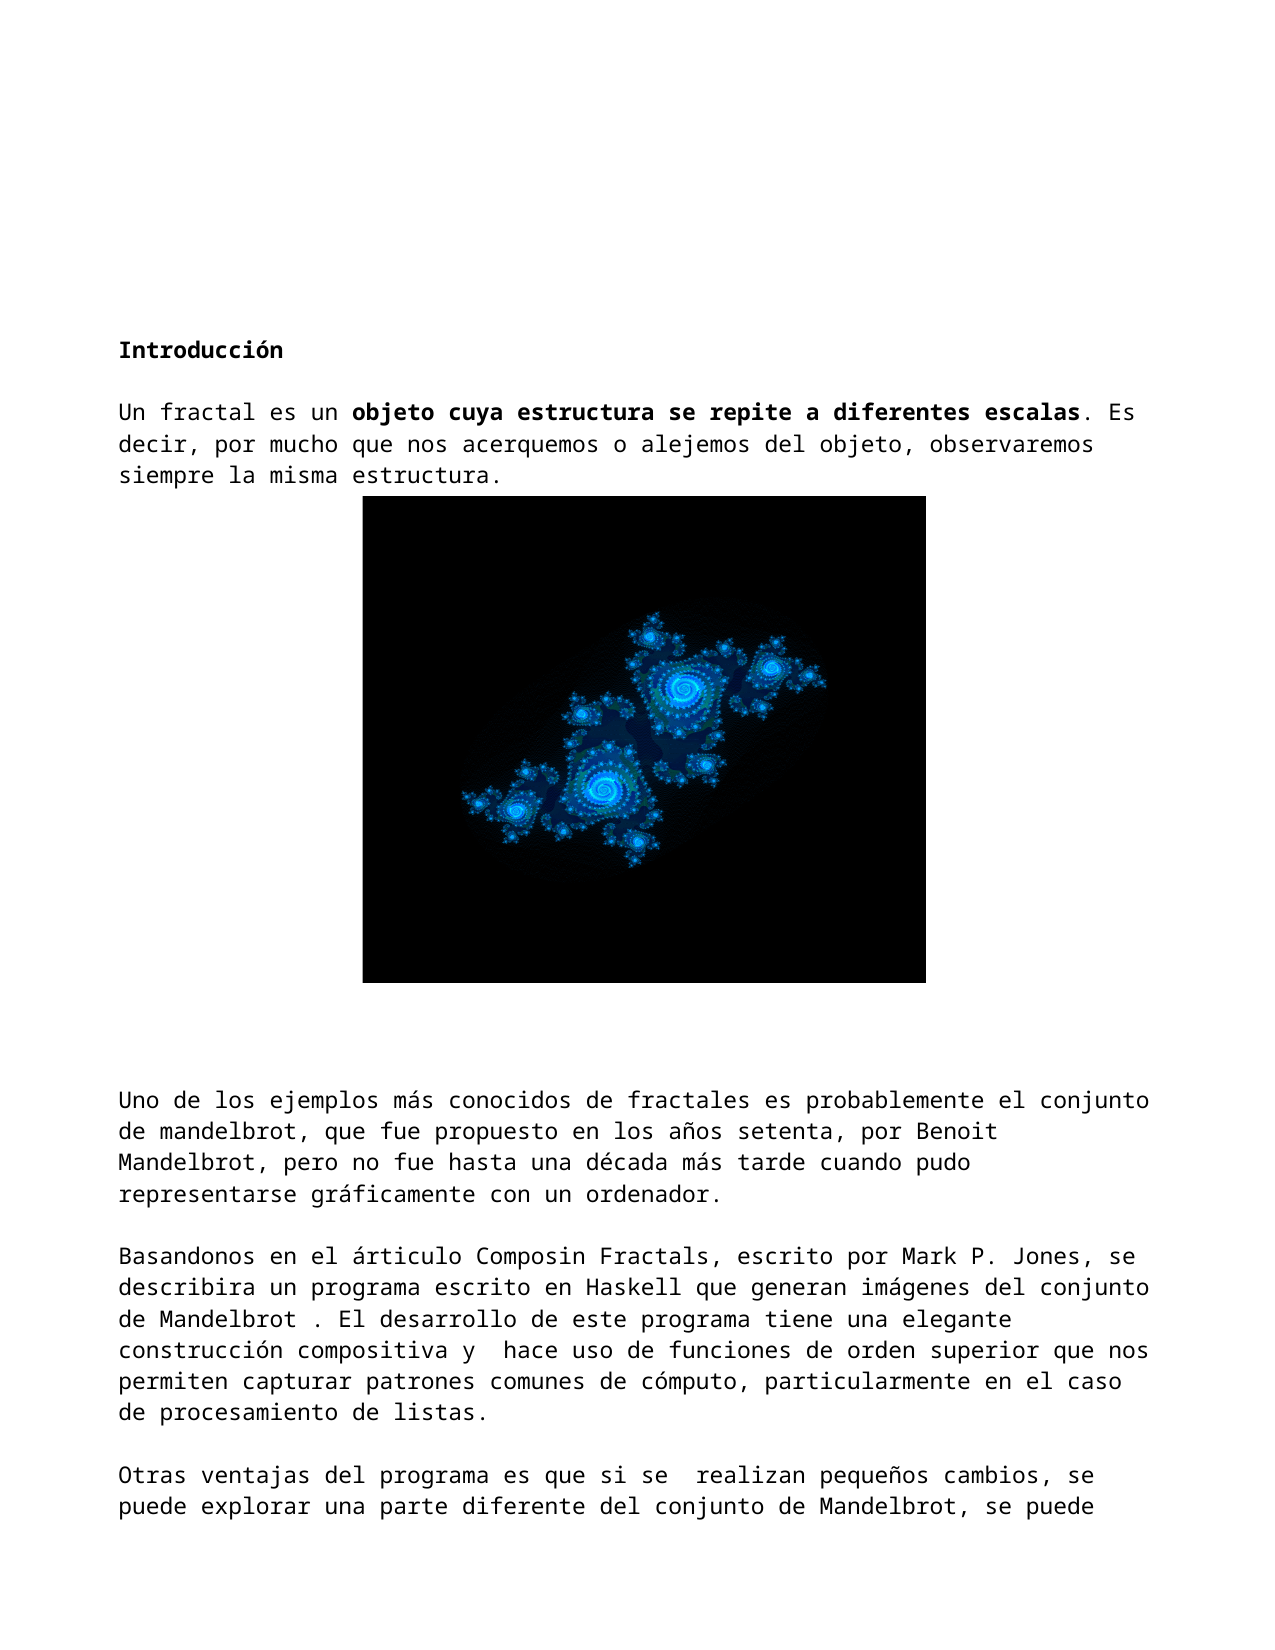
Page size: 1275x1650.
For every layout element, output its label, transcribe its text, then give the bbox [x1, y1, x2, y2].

text Otras ventajas del programa es que si se realizan pequeños cambios, se puede explorar una parte diferente del conjunto de Mandelbrot, se puede [118, 1459, 1157, 1521]
text Introducción [118, 334, 1157, 365]
text Uno de los ejemplos más conocidos de fractales es probablemente el conjunto de mandelbrot, que fue propuesto en los años setenta, por Benoit Mandelbrot, pero no fue hasta una década más tarde cuando pudo representarse gráficamente con un ordenador. [118, 1084, 1157, 1209]
text Basandonos en el árticulo Composin Fractals, escrito por Mark P. Jones, se describira un programa escrito en Haskell que generan imágenes del conjunto de Mandelbrot . El desarrollo de este programa tiene una elegante construcción compositiva y hace uso de funciones de orden superior que nos permiten capturar patrones comunes de cómputo, particularmente en el caso de procesamiento de listas. [118, 1240, 1157, 1428]
text Un fractal es un objeto cuya estructura se repite a diferentes escalas. Es decir, por mucho que nos acerquemos o alejemos del objeto, observaremos siempre la misma estructura. [118, 396, 1157, 490]
picture [362, 496, 926, 983]
